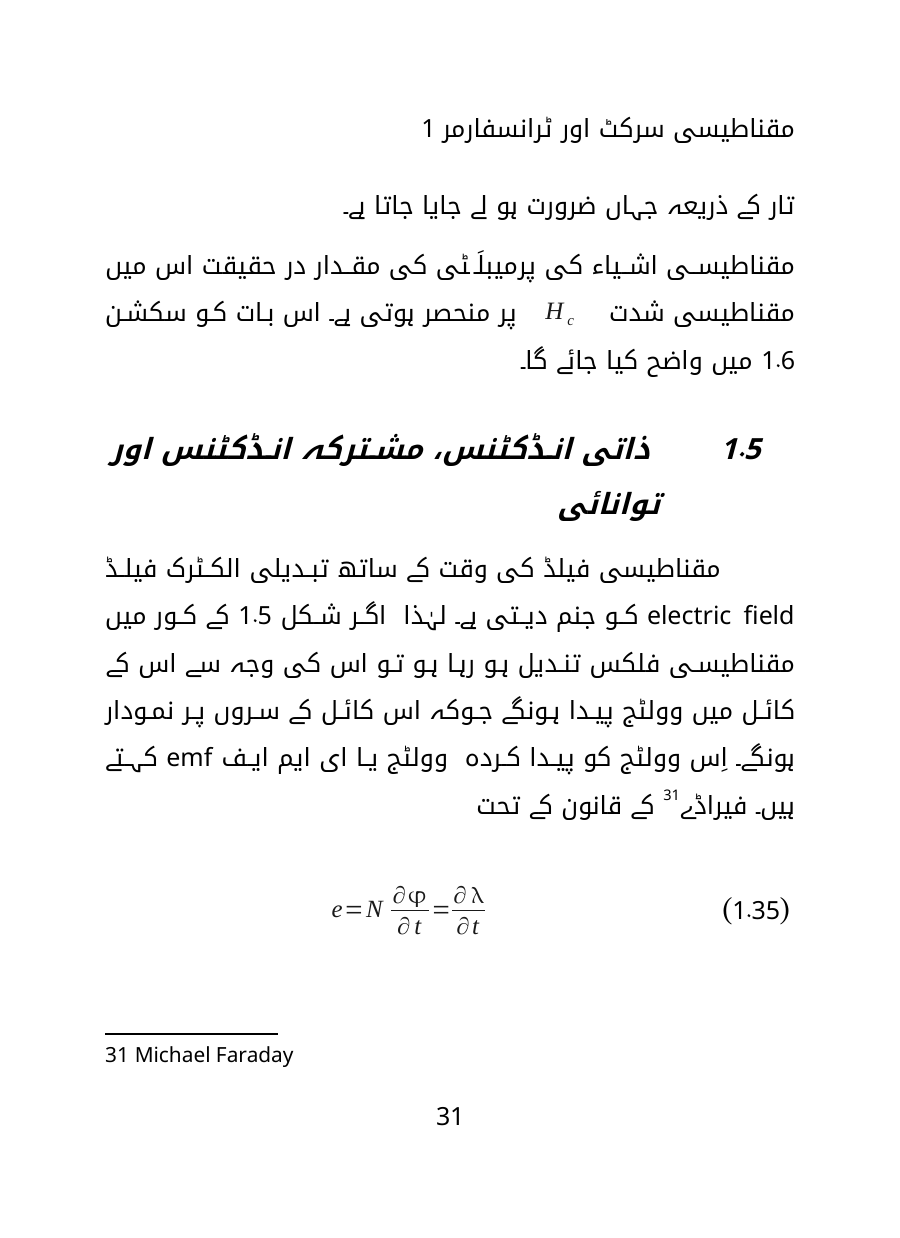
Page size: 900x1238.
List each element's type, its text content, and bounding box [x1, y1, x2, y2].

text کسی بھی مقناطیسی سرکٹ کو حل کرتے وقت سب سے پہلے اس میں مقناطیسی دباؤ سے پیدا مقناطیسی شدت کی سمت دائیں ہاتھ کے قانون سے معلوم کی جاتی ہے۔ ایسے سرکٹوں میں مقناطیسی کور کا استعمال مقناطیسی فلکس کو اپنے مرضی کے راستوں پابند رکھنے کے لئے استعمال کی جاتی ہے۔ یہ بالکل اسی طرح ہے جیسے برقی کرنٹ کو بجلی کی تار کے ذریعہ جہاں ضرورت ہو لے جایا جاتا ہے۔ [105, 182, 795, 230]
text مقناطیسی اشیاء کی پرمیبلَٹی کی مقدار در حقیقت اس میں مقناطیسی شدت پر منحصر ہوتی ہے۔ اس بات کو سکشن 1.6 میں واضح کیا جائے گا۔ [105, 242, 795, 384]
text مقناطیسی فیلڈ کی وقت کے ساتھ تبدیلی الکٹرک فیلڈ electric field کو جنم دیتی ہے۔ لہٰذا اگر شکل 1.5 کے کور میں مقناطیسی فلکس تندیل ہو رہا ہو تو اس کی وجہ سے اس کے کائل میں وولٹج پیدا ہونگے جوکہ اس کائل کے سروں پر نمودار ہونگے۔ اِس وولٹج کو پیدا کردہ وولٹج یا ای ایم ایف emf کہتے ہیں۔ فیراڈے کے قانون کے تحت [105, 545, 795, 829]
table_header (1.35) [705, 876, 795, 959]
text Michael Faraday [105, 1040, 795, 1068]
subtitle ذاتی انڈکٹنس، مشترکہ انڈکٹنس اور توانائی [105, 422, 720, 533]
table_header [105, 876, 704, 959]
